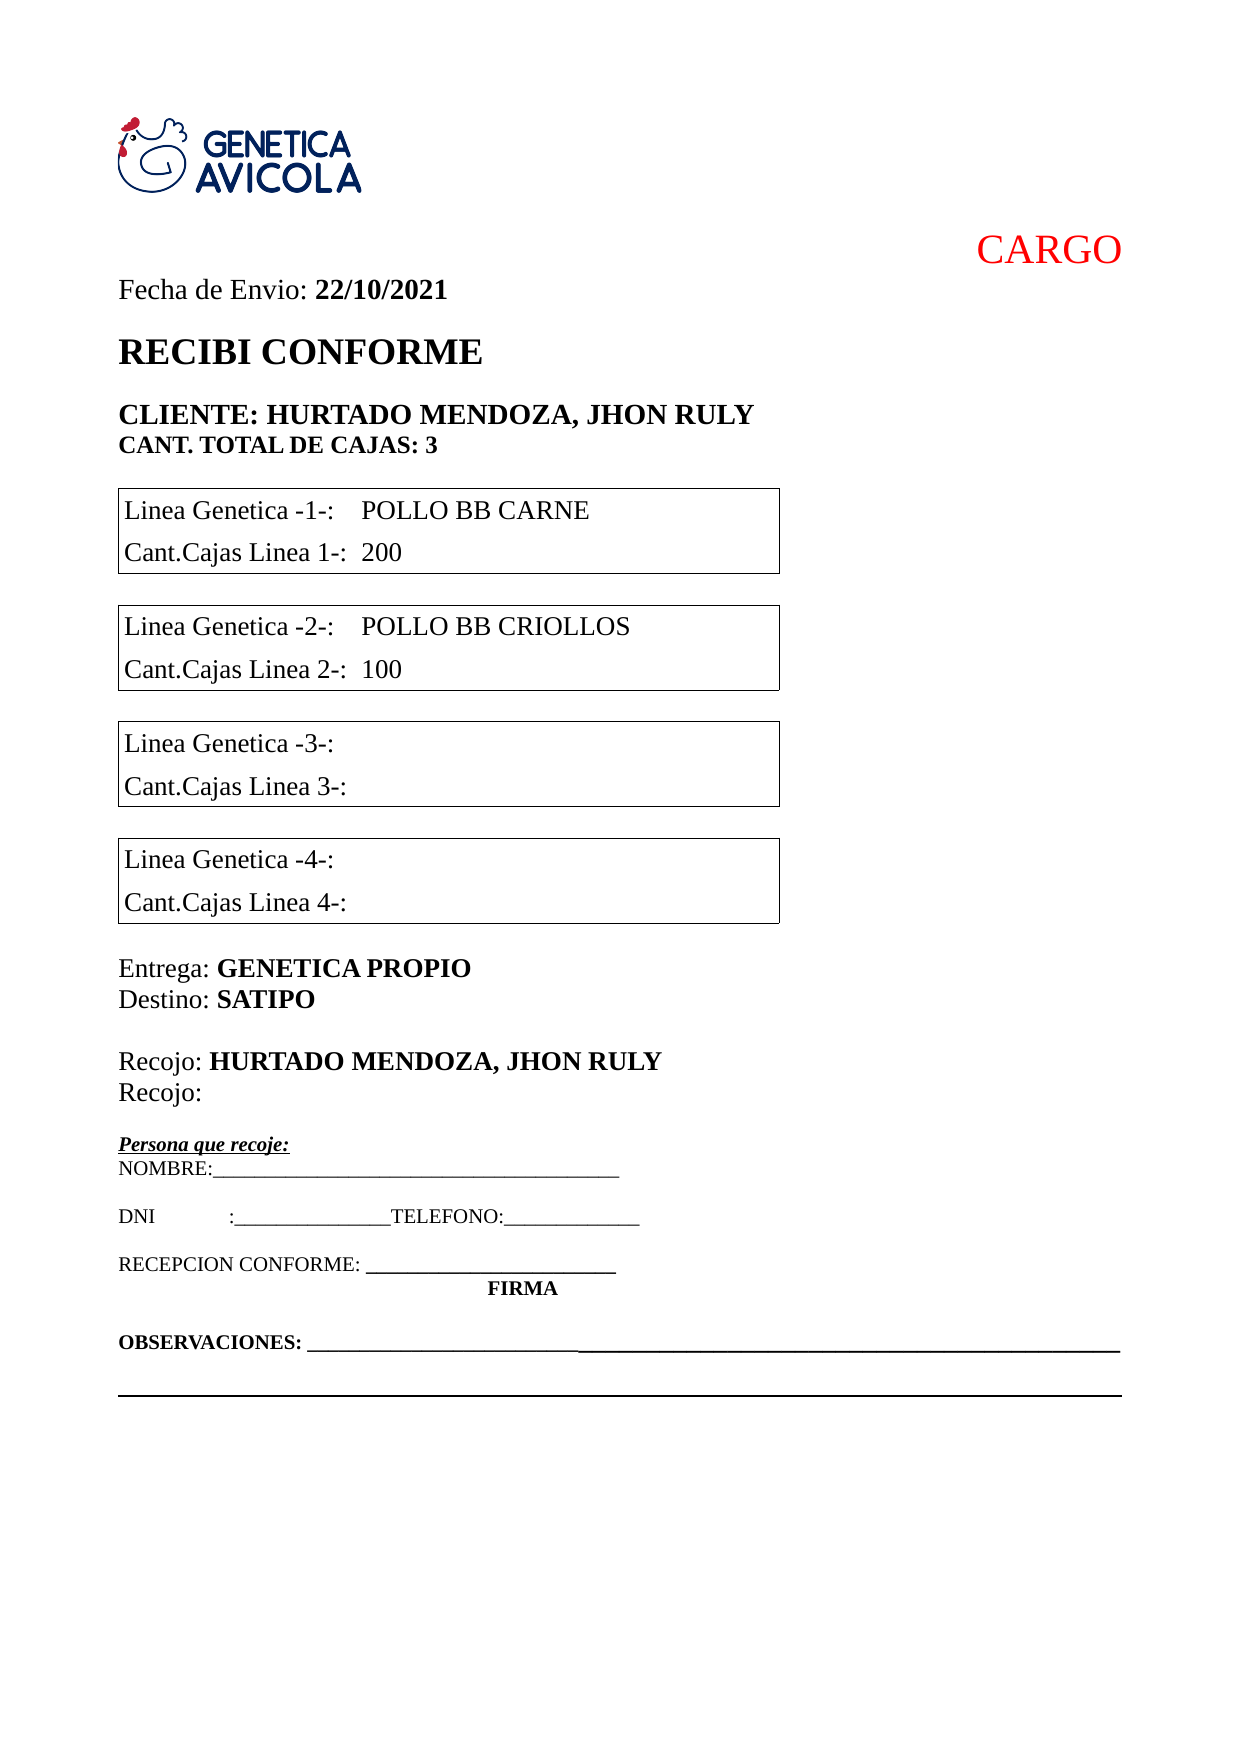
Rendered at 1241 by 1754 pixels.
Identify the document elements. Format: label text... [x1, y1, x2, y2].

text CARGO [118, 224, 1122, 272]
table_header POLLO BB CARNE [356, 489, 779, 531]
text RECIBI CONFORME [118, 330, 1122, 373]
text FIRMA [118, 1276, 1122, 1300]
table_cell Cant.Cajas Linea 1-: [119, 531, 356, 573]
table_cell [356, 691, 779, 721]
table_cell Cant.Cajas Linea 2-: [119, 647, 356, 690]
text CANT. TOTAL DE CAJAS: 3 [118, 431, 1122, 459]
table_cell Linea Genetica -4-: [119, 839, 356, 880]
table_cell [118, 807, 356, 838]
text NOMBRE:_______________________________________ [118, 1156, 1122, 1180]
text RECEPCION CONFORME: ________________________ [118, 1252, 1122, 1276]
table_cell 200 [356, 531, 779, 573]
text Recojo: [118, 1076, 1122, 1108]
text OBSERVACIONES: __________________________________________________________________ [118, 1324, 1122, 1355]
text Destino: SATIPO [118, 983, 1122, 1014]
table_cell [356, 764, 779, 806]
text Recojo: HURTADO MENDOZA, JHON RULY [118, 1045, 1122, 1076]
table_cell [118, 691, 356, 721]
picture [117, 117, 362, 193]
text CLIENTE: HURTADO MENDOZA, JHON RULY [118, 397, 1122, 431]
table_cell [356, 880, 779, 923]
table_cell POLLO BB CRIOLLOS [356, 606, 779, 647]
table_cell 100 [356, 647, 779, 690]
table_cell [356, 839, 779, 880]
text Fecha de Envio: 22/10/2021 [118, 272, 1122, 306]
table_cell Linea Genetica -2-: [119, 606, 356, 647]
table_cell Linea Genetica -3-: [119, 722, 356, 764]
table_cell Cant.Cajas Linea 4-: [119, 880, 356, 923]
table_cell [118, 574, 356, 604]
table_cell [356, 722, 779, 764]
text DNI :_______________TELEFONO:_____________ [118, 1204, 1122, 1228]
table_cell Cant.Cajas Linea 3-: [119, 764, 356, 806]
table_cell [356, 807, 779, 838]
table_header Linea Genetica -1-: [119, 489, 356, 531]
text Entrega: GENETICA PROPIO [118, 952, 1122, 983]
table_cell [356, 574, 779, 604]
text Persona que recoje: [118, 1132, 1122, 1156]
